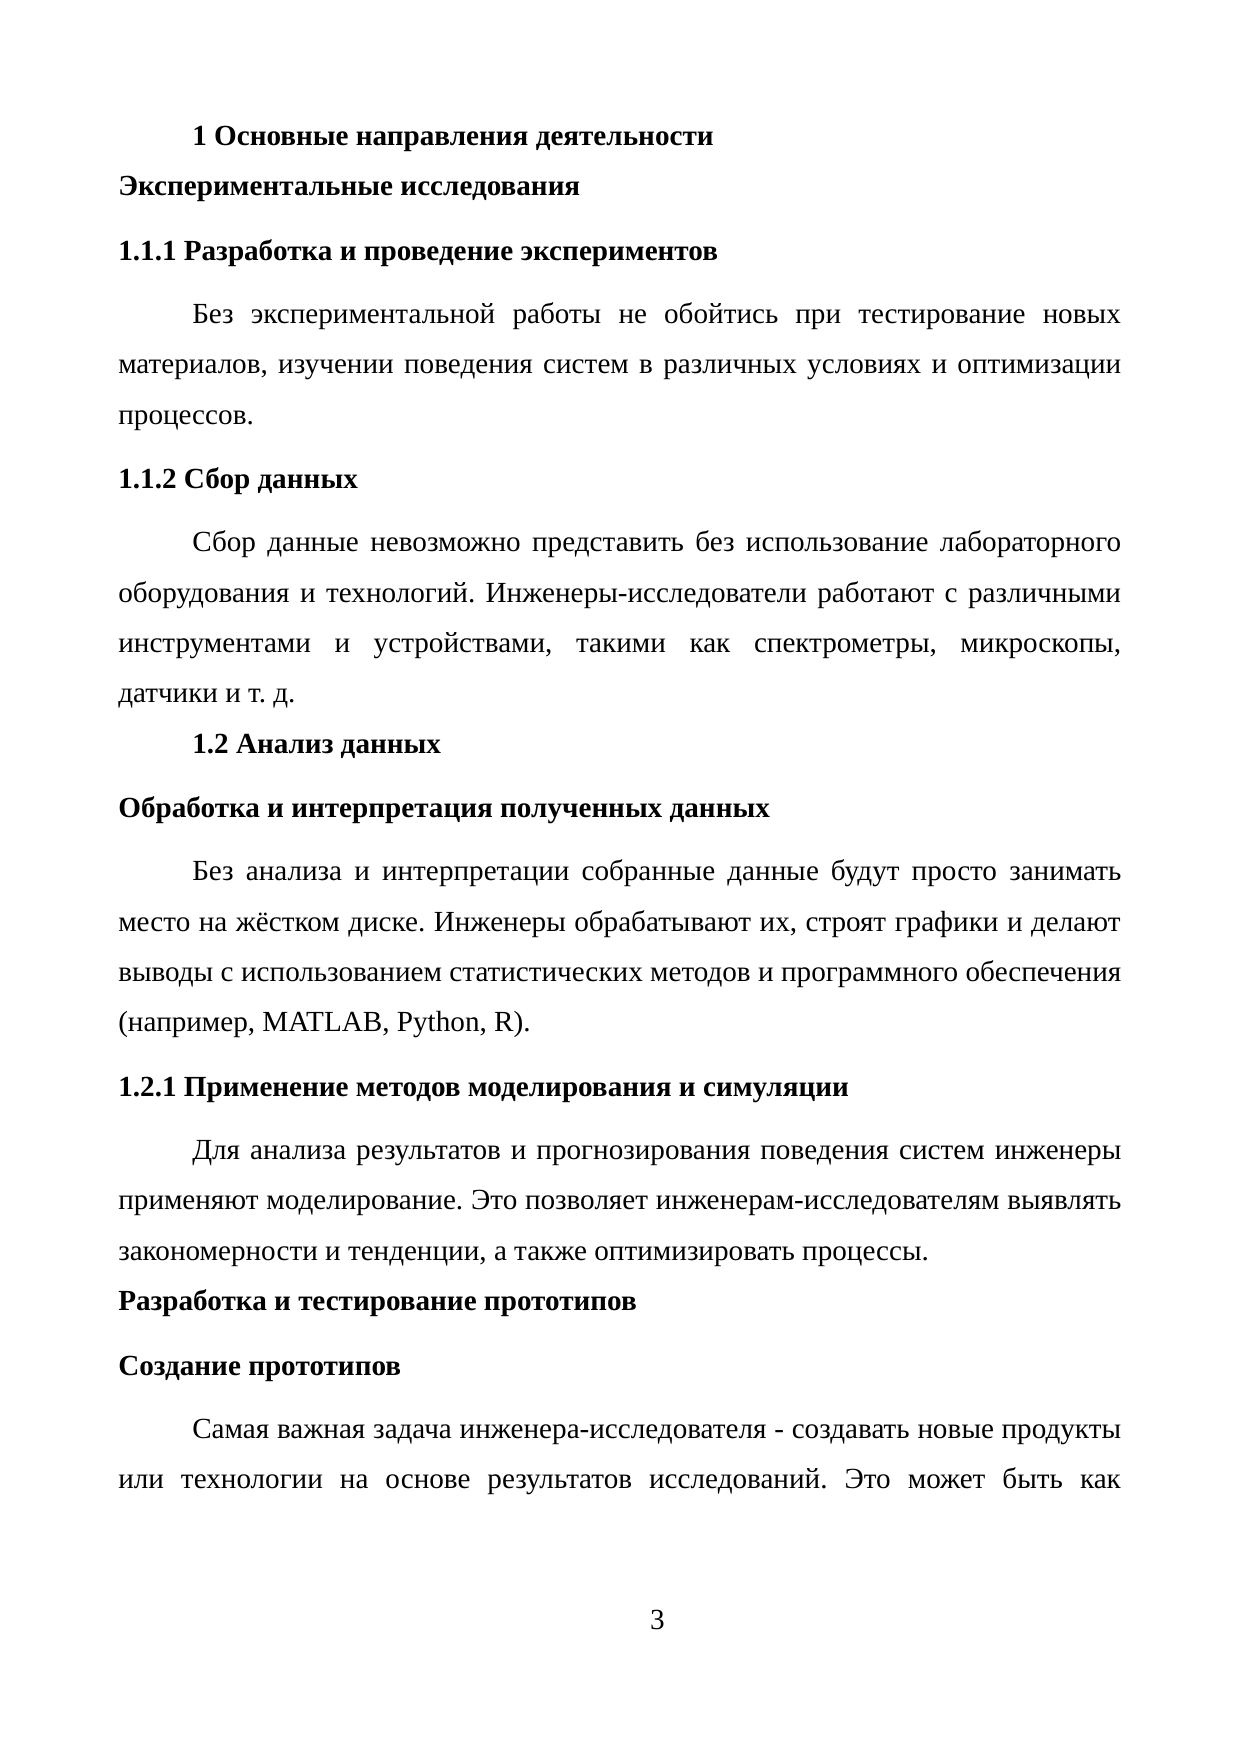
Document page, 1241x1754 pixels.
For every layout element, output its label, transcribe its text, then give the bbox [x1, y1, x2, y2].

text Без экспериментальной работы не обойтись при тестирование новых материалов, изучении поведения систем в различных условиях и оптимизации процессов. [118, 296, 1122, 430]
subtitle Анализ данных [118, 726, 1122, 759]
text Без анализа и интерпретации собранные данные будут просто занимать место на жёстком диске. Инженеры обрабатывают их, строят графики и делают выводы с использованием статистических методов и программного обеспечения (например, MATLAB, Python, R). [118, 853, 1122, 1038]
subtitle Разработка и тестирование прототипов [118, 1283, 1122, 1317]
text Для анализа результатов и прогнозирования поведения систем инженеры применяют моделирование. Это позволяет инженерам-исследователям выявлять закономерности и тенденции, а также оптимизировать процессы. [118, 1132, 1122, 1266]
subtitle Экспериментальные исследования [118, 168, 1122, 202]
subtitle Основные направления деятельности [118, 118, 1122, 152]
text Сбор данные невозможно представить без использование лабораторного оборудования и технологий. Инженеры-исследователи работают с различными инструментами и устройствами, такими как спектрометры, микроскопы, датчики и т. д. [118, 524, 1122, 709]
subtitle Сбор данных [118, 462, 1122, 495]
text Самая важная задача инженера-исследователя - создавать новые продукты или технологии на основе результатов исследований. Это может быть как [118, 1411, 1122, 1494]
subtitle Применение методов моделирования и симуляции [118, 1069, 1122, 1103]
subtitle Обработка и интерпретация полученных данных [118, 791, 1122, 824]
subtitle Разработка и проведение экспериментов [118, 233, 1122, 267]
subtitle Создание прототипов [118, 1348, 1122, 1381]
